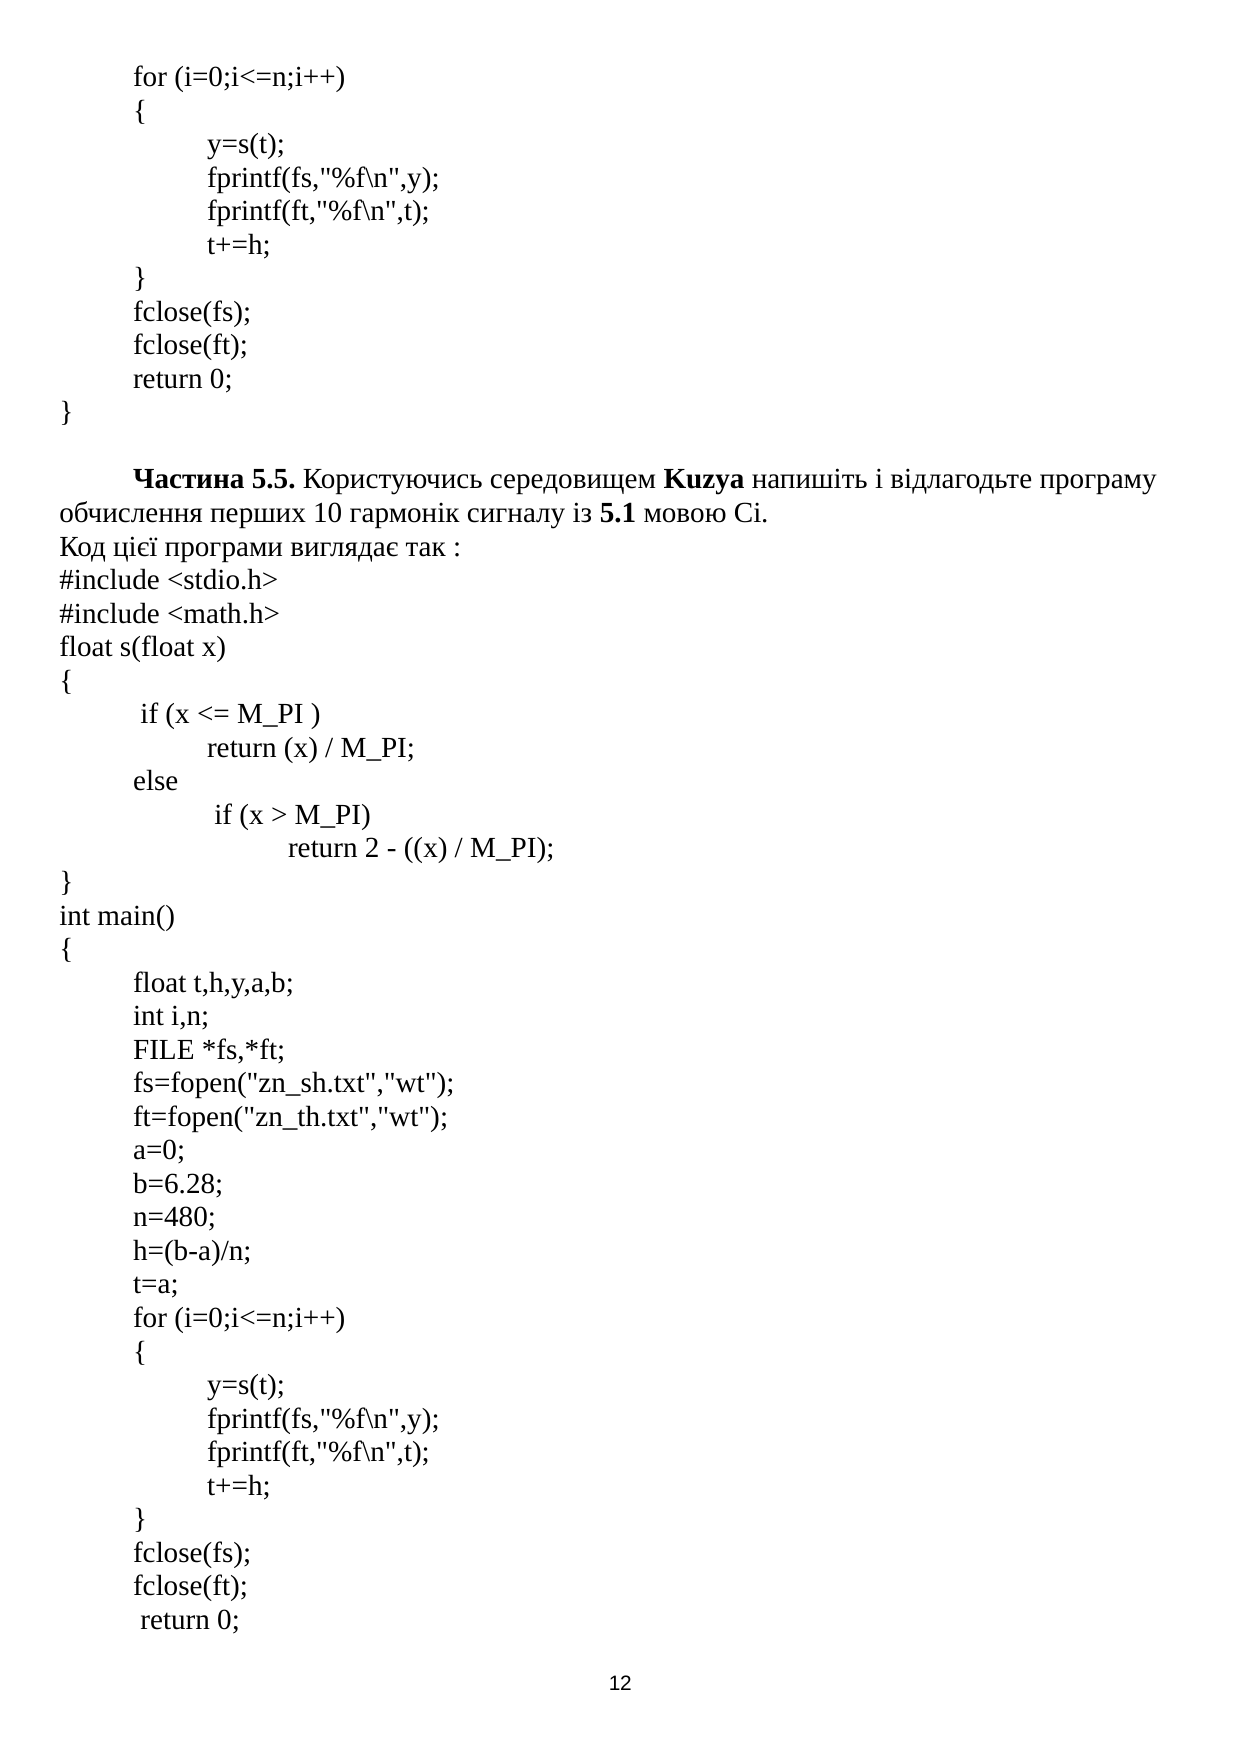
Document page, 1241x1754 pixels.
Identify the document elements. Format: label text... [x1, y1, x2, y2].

text fclose(ft); [59, 1568, 1181, 1602]
text return 0; [59, 1602, 1181, 1636]
text fclose(fs); [59, 294, 1181, 327]
text h=(b-a)/n; [59, 1233, 1181, 1267]
text fclose(ft); [59, 327, 1181, 361]
text t+=h; [59, 1468, 1181, 1501]
text Частина 5.5. Користуючись середовищем Kuzya напишіть і відлагодьте програму [59, 462, 1181, 495]
text } [59, 864, 1181, 898]
text return 0; [59, 361, 1181, 394]
text fprintf(fs,"%f\n",y); [59, 1401, 1181, 1434]
text y=s(t); [59, 1367, 1181, 1401]
text int main() [59, 898, 1181, 931]
text ft=fopen("zn_th.txt","wt"); [59, 1099, 1181, 1132]
text if (x > M_PI) [59, 797, 1181, 831]
text { [59, 931, 1181, 965]
text { [59, 1334, 1181, 1367]
text t=a; [59, 1267, 1181, 1300]
text n=480; [59, 1199, 1181, 1233]
text } [59, 1501, 1181, 1535]
text fclose(fs); [59, 1535, 1181, 1568]
text float s(float x) [59, 629, 1181, 663]
text { [59, 93, 1181, 126]
text #include <math.h> [59, 596, 1181, 629]
text #include <stdio.h> [59, 562, 1181, 596]
text for (i=0;i<=n;i++) [59, 1300, 1181, 1334]
text } [59, 394, 1181, 428]
text int i,n; [59, 998, 1181, 1032]
text fprintf(fs,"%f\n",y); [59, 160, 1181, 193]
text } [59, 260, 1181, 294]
text fprintf(ft,"%f\n",t); [59, 193, 1181, 227]
text return (x) / M_PI; [59, 730, 1181, 763]
text обчислення перших 10 гармонік сигналу із 5.1 мовою Сі. [59, 495, 1181, 529]
text float t,h,y,a,b; [59, 965, 1181, 998]
text FILE *fs,*ft; [59, 1032, 1181, 1065]
text for (i=0;i<=n;i++) [59, 59, 1181, 93]
text t+=h; [59, 227, 1181, 260]
text else [59, 763, 1181, 797]
text { [59, 663, 1181, 696]
text fs=fopen("zn_sh.txt","wt"); [59, 1065, 1181, 1099]
text return 2 - ((x) / M_PI); [59, 831, 1181, 864]
text b=6.28; [59, 1166, 1181, 1199]
text y=s(t); [59, 126, 1181, 160]
text if (x <= M_PI ) [59, 696, 1181, 730]
text Код цієї програми виглядає так : [59, 529, 1181, 562]
text fprintf(ft,"%f\n",t); [59, 1434, 1181, 1468]
text a=0; [59, 1132, 1181, 1166]
